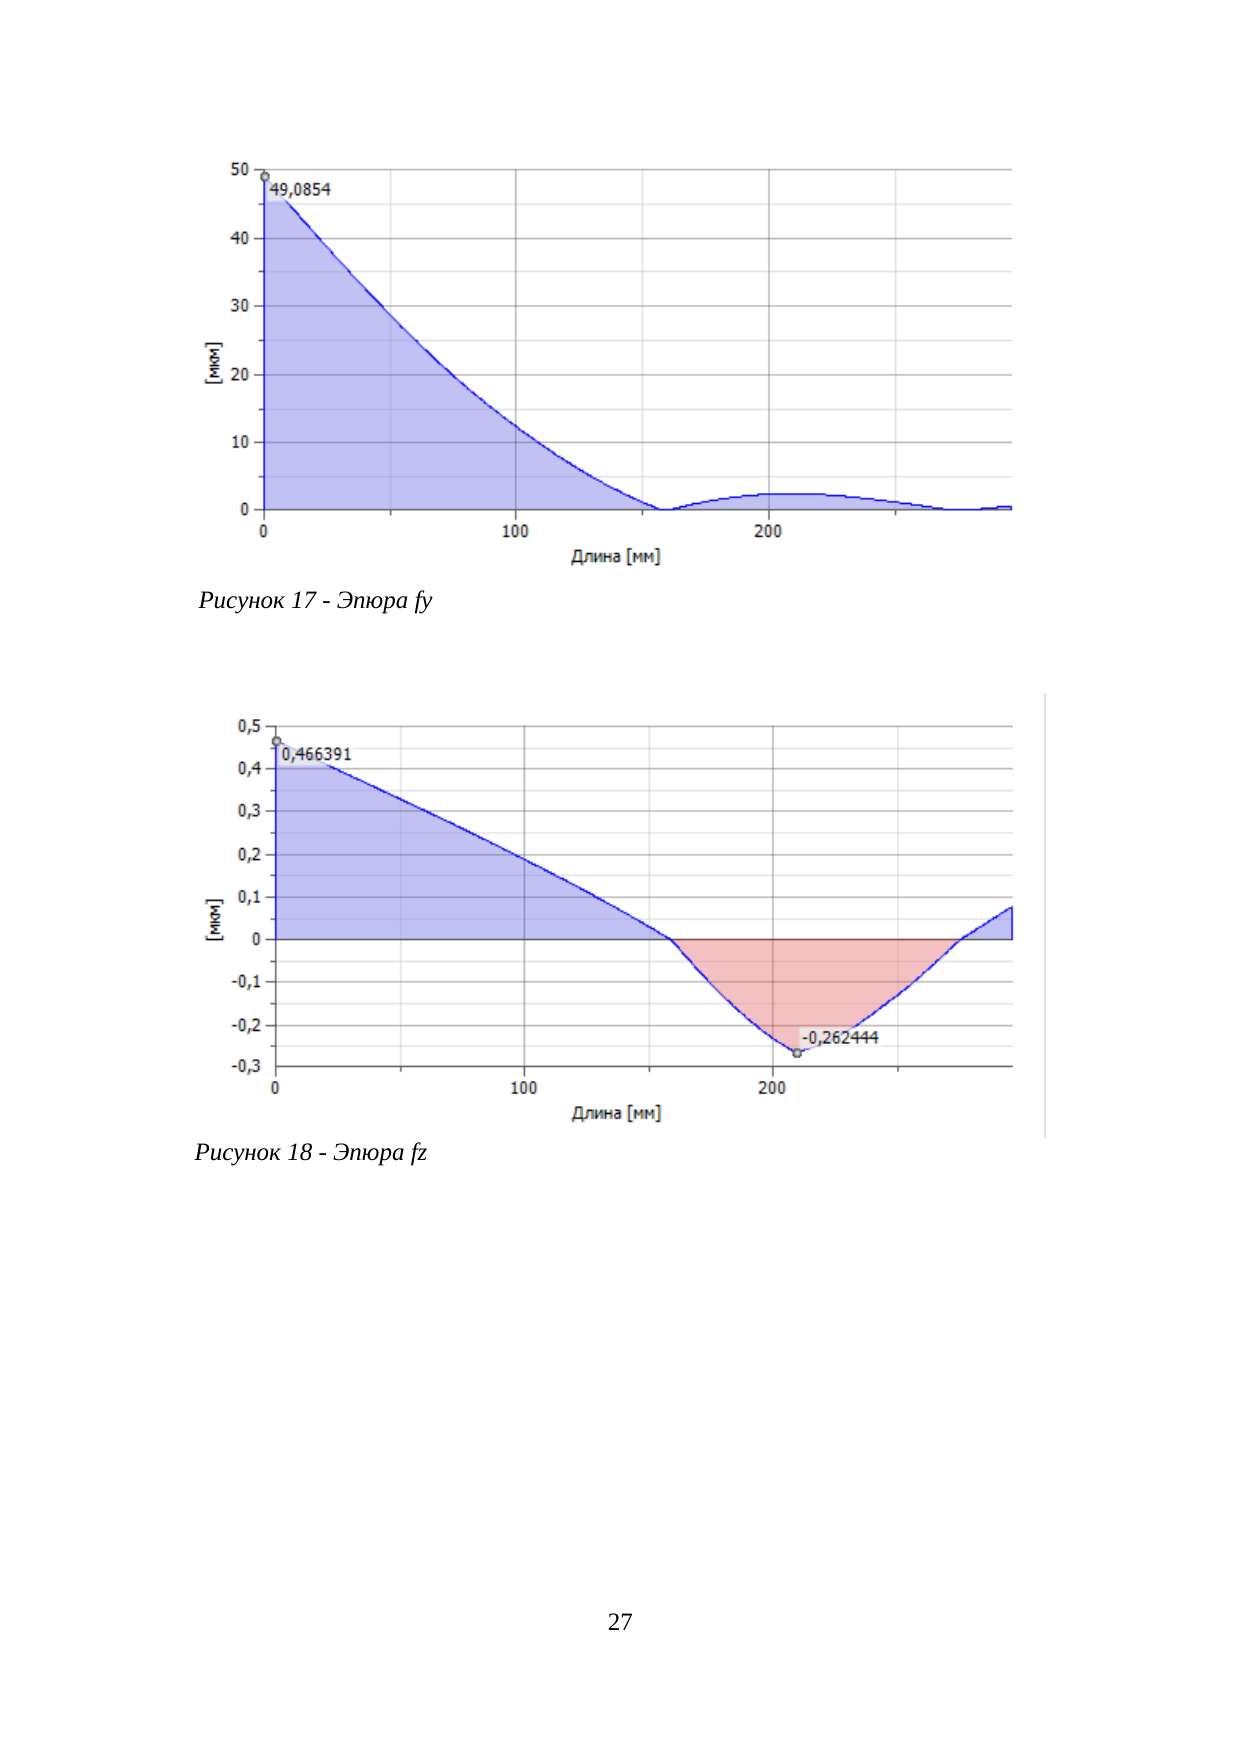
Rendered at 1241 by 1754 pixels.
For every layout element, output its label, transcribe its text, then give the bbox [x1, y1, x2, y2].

picture [194, 693, 1046, 1138]
picture [198, 130, 1042, 586]
text Рисунок 17 - Эпюра fy [198, 586, 1042, 614]
text Рисунок 18 - Эпюра fz [194, 1138, 1046, 1166]
